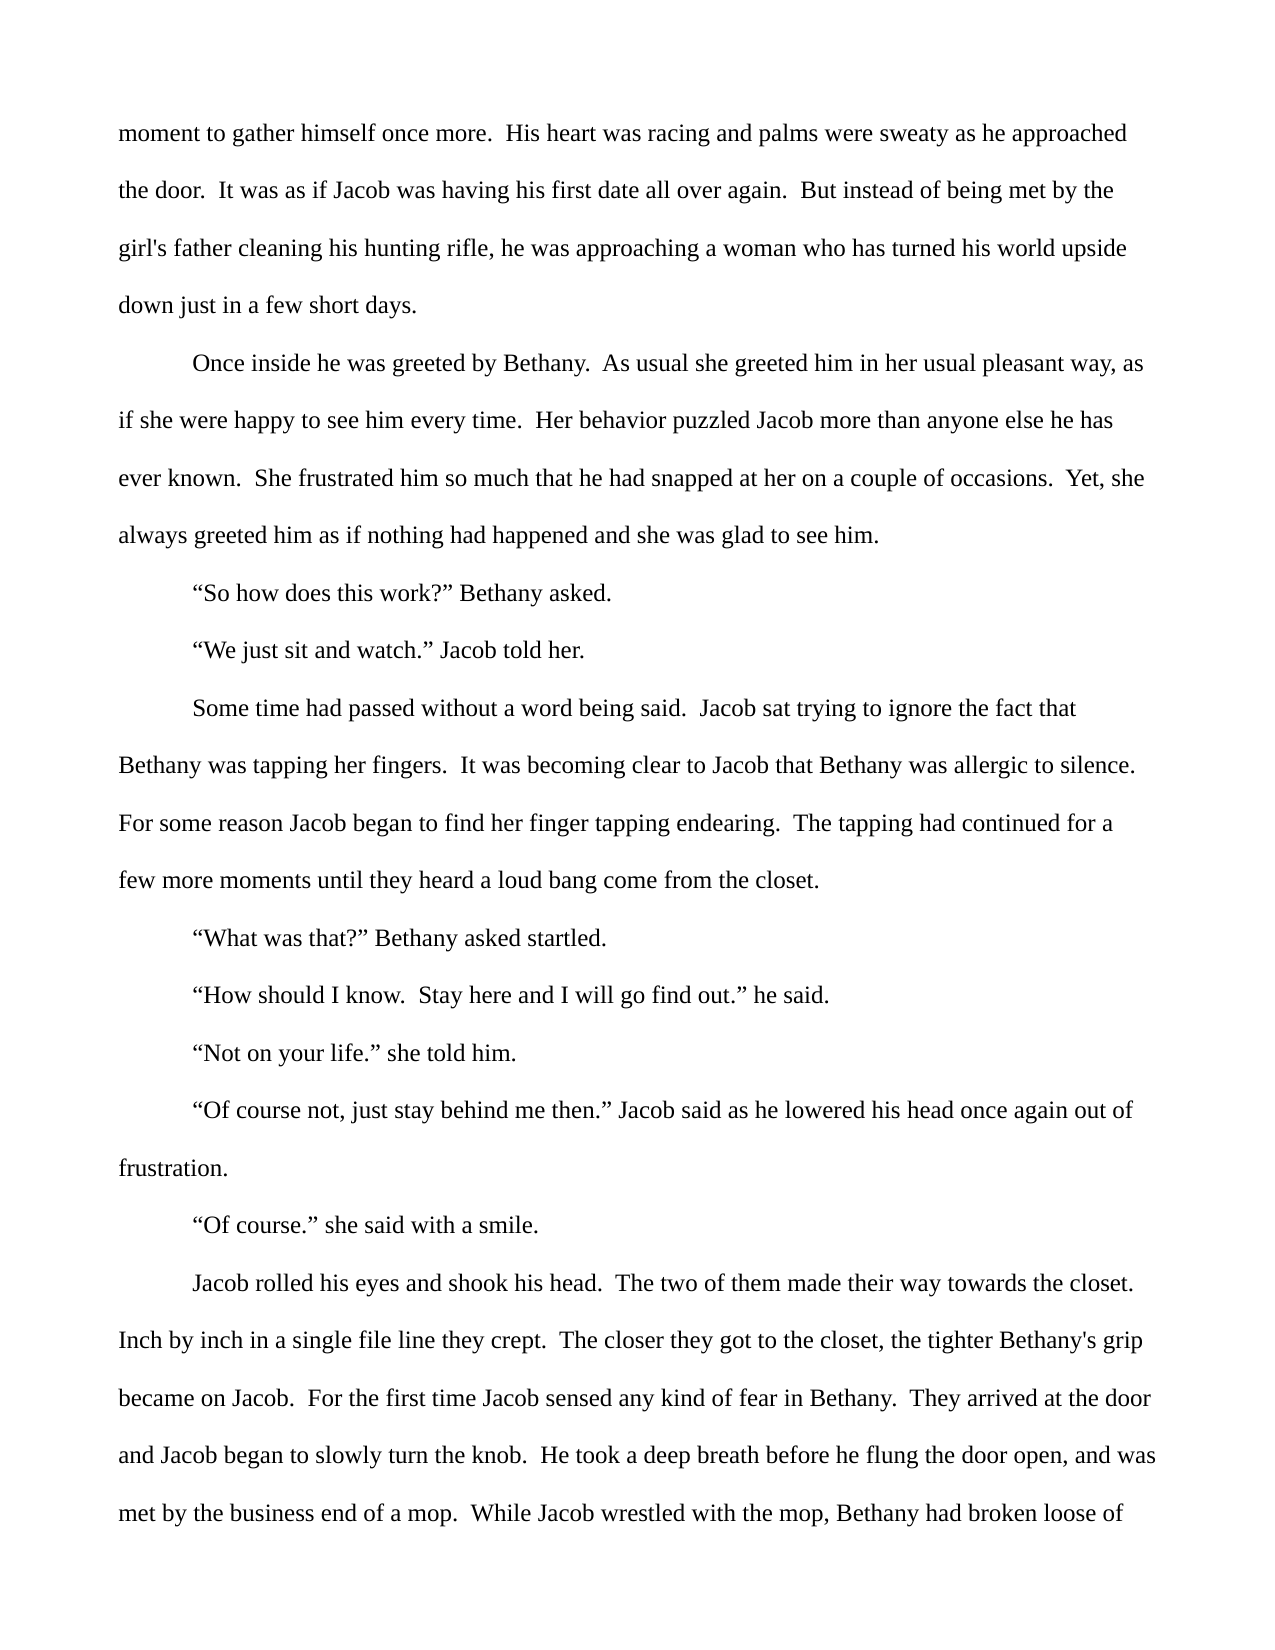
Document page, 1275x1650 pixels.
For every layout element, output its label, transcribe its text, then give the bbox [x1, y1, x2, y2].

text “So how does this work?” Bethany asked. [118, 578, 1157, 607]
text “We just sit and watch.” Jacob told her. [118, 636, 1157, 664]
text “Of course.” she said with a smile. [118, 1211, 1157, 1239]
text Once inside he was greeted by Bethany. As usual she greeted him in her usual pleasant way, as if she were happy to see him every time. Her behavior puzzled Jacob more than anyone else he has ever known. She frustrated him so much that he had snapped at her on a couple of occasions. Yet, she always greeted him as if nothing had happened and she was glad to see him. [118, 348, 1157, 549]
text Jacob rolled his eyes and shook his head. The two of them made their way towards the closet. Inch by inch in a single file line they crept. The closer they got to the closet, the tighter Bethany's grip became on Jacob. For the first time Jacob sensed any kind of fear in Bethany. They arrived at the door and Jacob began to slowly turn the knob. He took a deep breath before he flung the door open, and was met by the business end of a mop. While Jacob wrestled with the mop, Bethany had broken loose of [118, 1268, 1157, 1527]
text moment to gather himself once more. His heart was racing and palms were sweaty as he approached the door. It was as if Jacob was having his first date all over again. But instead of being met by the girl's father cleaning his hunting rifle, he was approaching a woman who has turned his world upside down just in a few short days. [118, 118, 1157, 319]
text “Not on your life.” she told him. [118, 1038, 1157, 1067]
text “What was that?” Bethany asked startled. [118, 923, 1157, 952]
text “Of course not, just stay behind me then.” Jacob said as he lowered his head once again out of frustration. [118, 1096, 1157, 1182]
text Some time had passed without a word being said. Jacob sat trying to ignore the fact that Bethany was tapping her fingers. It was becoming clear to Jacob that Bethany was allergic to silence. For some reason Jacob began to find her finger tapping endearing. The tapping had continued for a few more moments until they heard a loud bang come from the closet. [118, 693, 1157, 894]
text “How should I know. Stay here and I will go find out.” he said. [118, 981, 1157, 1009]
